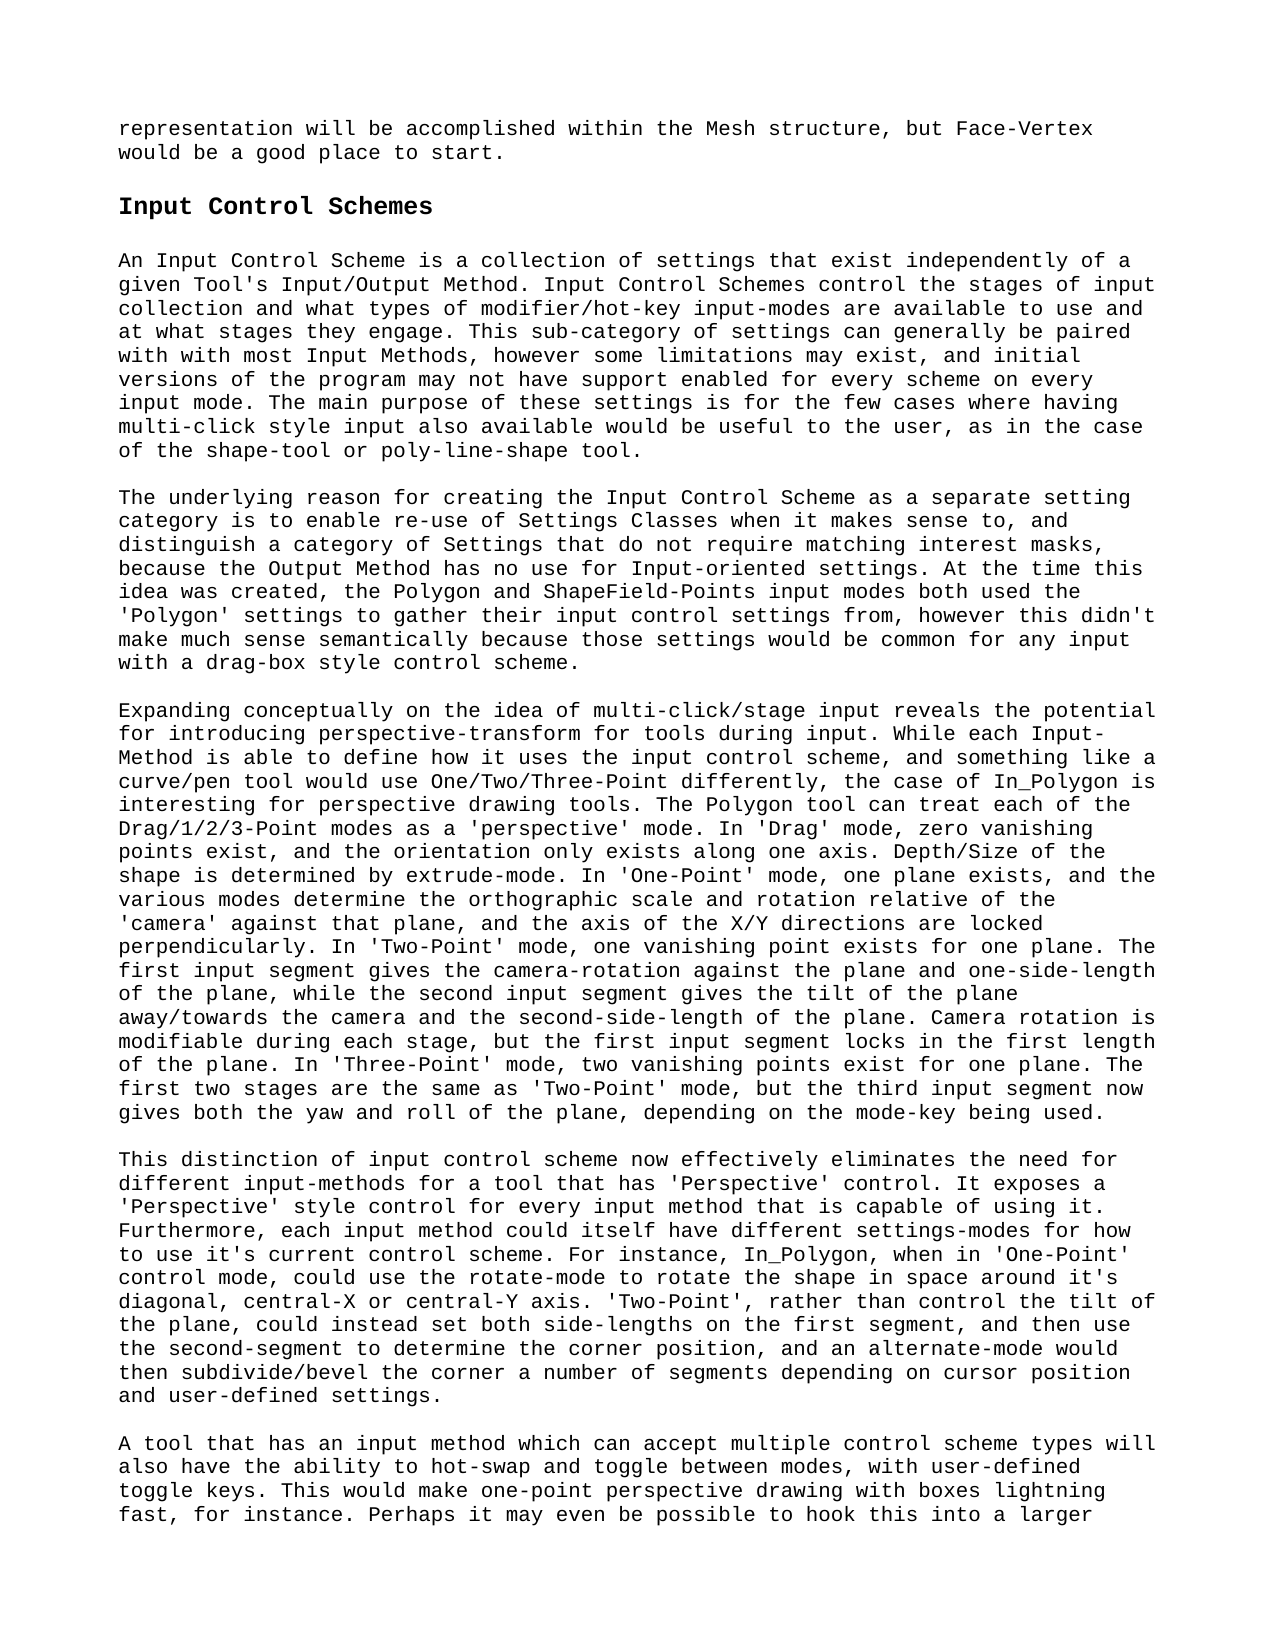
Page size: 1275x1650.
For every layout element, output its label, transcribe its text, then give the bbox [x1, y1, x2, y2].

text Input Control Schemes [118, 194, 1157, 222]
text An Input Control Scheme is a collection of settings that exist independently of a given Tool's Input/Output Method. Input Control Schemes control the stages of input collection and what types of modifier/hot-key input-modes are available to use and at what stages they engage. This sub-category of settings can generally be paired with with most Input Methods, however some limitations may exist, and initial versions of the program may not have support enabled for every scheme on every input mode. The main purpose of these settings is for the few cases where having multi-click style input also available would be useful to the user, as in the case of the shape-tool or poly-line-shape tool. [118, 250, 1157, 463]
text A tool that has an input method which can accept multiple control scheme types will also have the ability to hot-swap and toggle between modes, with user-defined toggle keys. This would make one-point perspective drawing with boxes lightning fast, for instance. Perhaps it may even be possible to hook this into a larger [118, 1433, 1157, 1527]
text representation will be accomplished within the Mesh structure, but Face-Vertex would be a good place to start. [118, 118, 1157, 165]
text Expanding conceptually on the idea of multi-click/stage input reveals the potential for introducing perspective-transform for tools during input. While each Input-Method is able to define how it uses the input control scheme, and something like a curve/pen tool would use One/Two/Three-Point differently, the case of In_Polygon is interesting for perspective drawing tools. The Polygon tool can treat each of the Drag/1/2/3-Point modes as a 'perspective' mode. In 'Drag' mode, zero vanishing points exist, and the orientation only exists along one axis. Depth/Size of the shape is determined by extrude-mode. In 'One-Point' mode, one plane exists, and the various modes determine the orthographic scale and rotation relative of the 'camera' against that plane, and the axis of the X/Y directions are locked perpendicularly. In 'Two-Point' mode, one vanishing point exists for one plane. The first input segment gives the camera-rotation against the plane and one-side-length of the plane, while the second input segment gives the tilt of the plane away/towards the camera and the second-side-length of the plane. Camera rotation is modifiable during each stage, but the first input segment locks in the first length of the plane. In 'Three-Point' mode, two vanishing points exist for one plane. The first two stages are the same as 'Two-Point' mode, but the third input segment now gives both the yaw and roll of the plane, depending on the mode-key being used. [118, 700, 1157, 1125]
text The underlying reason for creating the Input Control Scheme as a separate setting category is to enable re-use of Settings Classes when it makes sense to, and distinguish a category of Settings that do not require matching interest masks, because the Output Method has no use for Input-oriented settings. At the time this idea was created, the Polygon and ShapeField-Points input modes both used the 'Polygon' settings to gather their input control settings from, however this didn't make much sense semantically because those settings would be common for any input with a drag-box style control scheme. [118, 487, 1157, 676]
text This distinction of input control scheme now effectively eliminates the need for different input-methods for a tool that has 'Perspective' control. It exposes a 'Perspective' style control for every input method that is capable of using it. Furthermore, each input method could itself have different settings-modes for how to use it's current control scheme. For instance, In_Polygon, when in 'One-Point' control mode, could use the rotate-mode to rotate the shape in space around it's diagonal, central-X or central-Y axis. 'Two-Point', rather than control the tilt of the plane, could instead set both side-lengths on the first segment, and then use the second-segment to determine the corner position, and an alternate-mode would then subdivide/bevel the corner a number of segments depending on cursor position and user-defined settings. [118, 1149, 1157, 1409]
